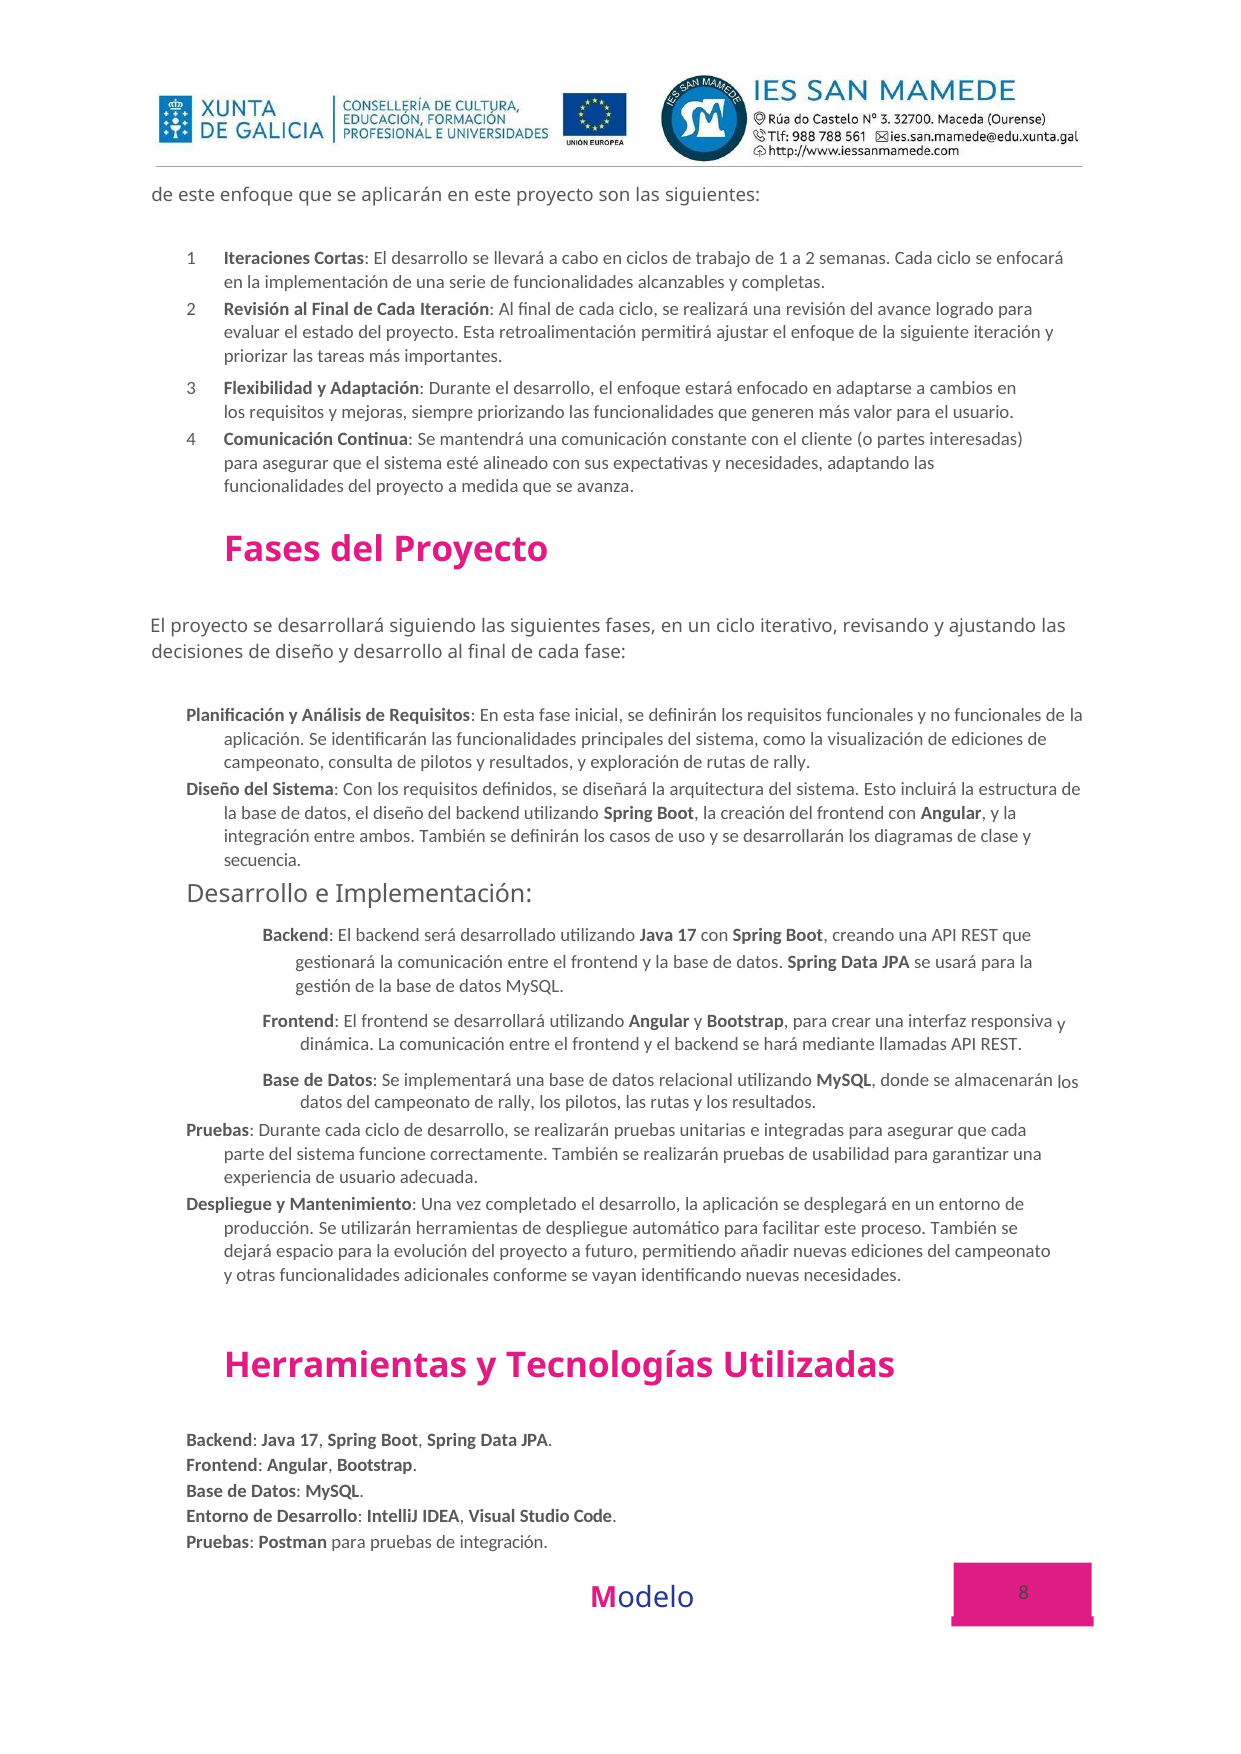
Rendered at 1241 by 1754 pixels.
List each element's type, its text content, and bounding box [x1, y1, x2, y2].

list Comunicación Continua: Se mantendrá una comunicación constante con el cliente (o partes interesadas) para asegurar que el sistema esté alineado con sus expectativas y necesidades, adaptando las funcionalidades del proyecto a medida que se avanza. [186, 427, 1057, 497]
list Pruebas: Durante cada ciclo de desarrollo, se realizarán pruebas unitarias e integradas para asegurar que cada parte del sistema funcione correctamente. También se realizarán pruebas de usabilidad para garantizar una experiencia de usuario adecuada. [186, 1118, 1059, 1188]
list Base de Datos: MySQL. [186, 1479, 1211, 1502]
list Frontend: El frontend se desarrollará utilizando Angular y Bootstrap, para crear una interfaz responsiva y dinámica. La comunicación entre el frontend y el backend se hará mediante llamadas API REST. [262, 1012, 1085, 1055]
text El proyecto se desarrollará siguiendo las siguientes fases, en un ciclo iterativo, revisando y ajustando las decisiones de diseño y desarrollo al final de cada fase: [150, 612, 1084, 664]
subtitle Herramientas y Tecnologías Utilizadas [186, 1339, 1211, 1387]
list Base de Datos: Se implementará una base de datos relacional utilizando MySQL, donde se almacenarán los datos del campeonato de rally, los pilotos, las rutas y los resultados. [262, 1071, 1088, 1113]
subtitle Fases del Proyecto [186, 523, 1211, 571]
list Revisión al Final de Cada Iteración: Al final de cada ciclo, se realizará una revisión del avance logrado para evaluar el estado del proyecto. Esta retroalimentación permitirá ajustar el enfoque de la siguiente iteración y priorizar las tareas más importantes. [186, 297, 1088, 367]
picture [155, 75, 1083, 167]
list Backend: El backend será desarrollado utilizando Java 17 con Spring Boot, creando una API REST que gestionará la comunicación entre el frontend y la base de datos. Spring Data JPA se usará para la gestión de la base de datos MySQL. [262, 923, 1087, 997]
list Planificación y Análisis de Requisitos: En esta fase inicial, se definirán los requisitos funcionales y no funcionales de la aplicación. Se identificarán las funcionalidades principales del sistema, como la visualización de ediciones de campeonato, consulta de pilotos y resultados, y exploración de rutas de rally. [186, 703, 1085, 773]
list Flexibilidad y Adaptación: Durante el desarrollo, el enfoque estará enfocado en adaptarse a cambios en los requisitos y mejoras, siempre priorizando las funcionalidades que generen más valor para el usuario. [186, 376, 1037, 423]
list Frontend: Angular, Bootstrap. [186, 1453, 1211, 1476]
list Iteraciones Cortas: El desarrollo se llevará a cabo en ciclos de trabajo de 1 a 2 semanas. Cada ciclo se enfocará en la implementación de una serie de funcionalidades alcanzables y completas. [186, 246, 1083, 293]
text de este enfoque que se aplicarán en este proyecto son las siguientes: [150, 181, 1088, 207]
list Pruebas: Postman para pruebas de integración. [186, 1530, 1211, 1553]
subtitle Desarrollo e Implementación: [186, 876, 1211, 910]
list Diseño del Sistema: Con los requisitos definidos, se diseñará la arquitectura del sistema. Esto incluirá la estructura de la base de datos, el diseño del backend utilizando Spring Boot, la creación del frontend con Angular, y la integración entre ambos. También se definirán los casos de uso y se desarrollarán los diagramas de clase y secuencia. [186, 778, 1090, 871]
list Backend: Java 17, Spring Boot, Spring Data JPA. [186, 1428, 1211, 1451]
list Despliegue y Mantenimiento: Una vez completado el desarrollo, la aplicación se desplegará en un entorno de producción. Se utilizarán herramientas de despliegue automático para facilitar este proceso. También se dejará espacio para la evolución del proyecto a futuro, permitiendo añadir nuevas ediciones del campeonato y otras funcionalidades adicionales conforme se vayan identificando nuevas necesidades. [186, 1193, 1063, 1286]
list Entorno de Desarrollo: IntelliJ IDEA, Visual Studio Code. [186, 1504, 1211, 1527]
